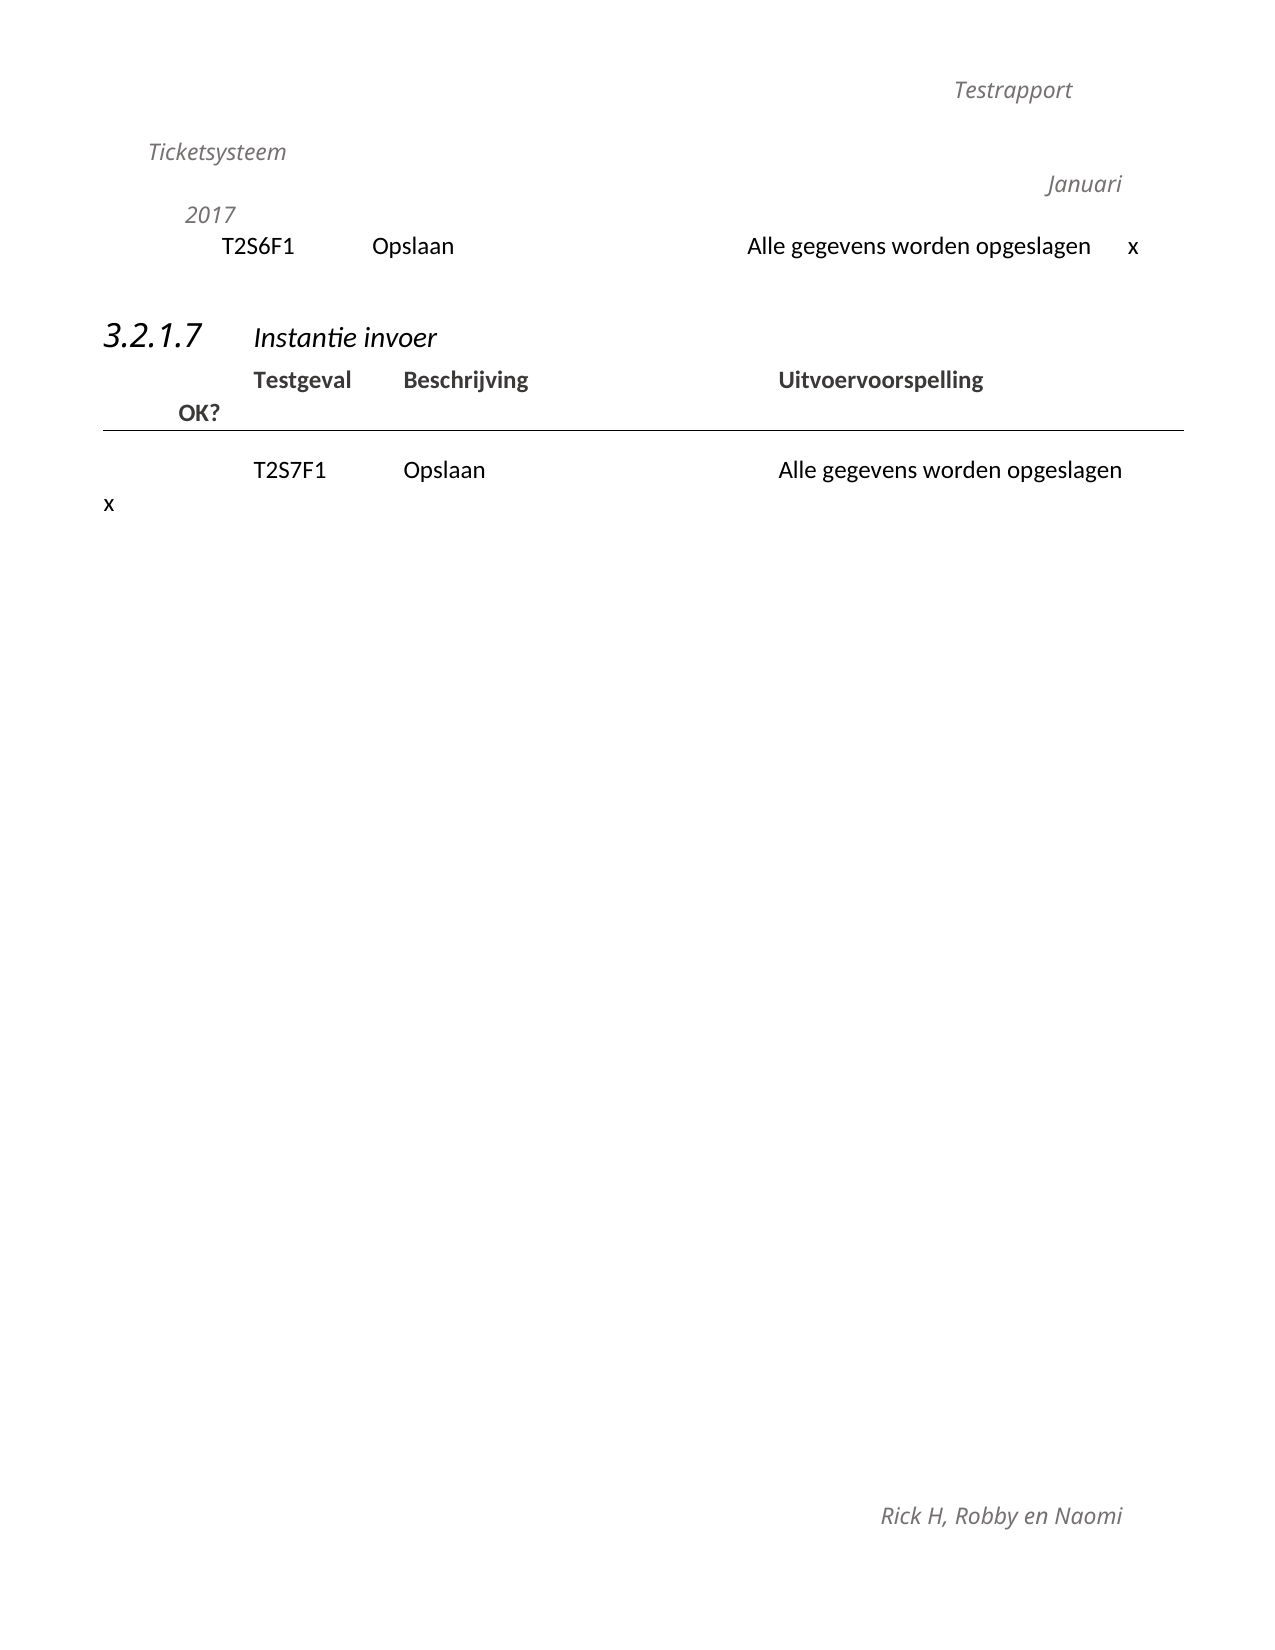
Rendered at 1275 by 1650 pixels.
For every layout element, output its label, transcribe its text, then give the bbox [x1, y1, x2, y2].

text 3.2.1.7 Instantie invoer Testgeval Beschrijving Uitvoervoorspelling OK? [103, 312, 1184, 430]
text T2S7F1 Opslaan Alle gegevens worden opgeslagen x [103, 450, 1169, 518]
text T2S6F1 Opslaan Alle gegevens worden opgeslagen x [222, 230, 1184, 293]
